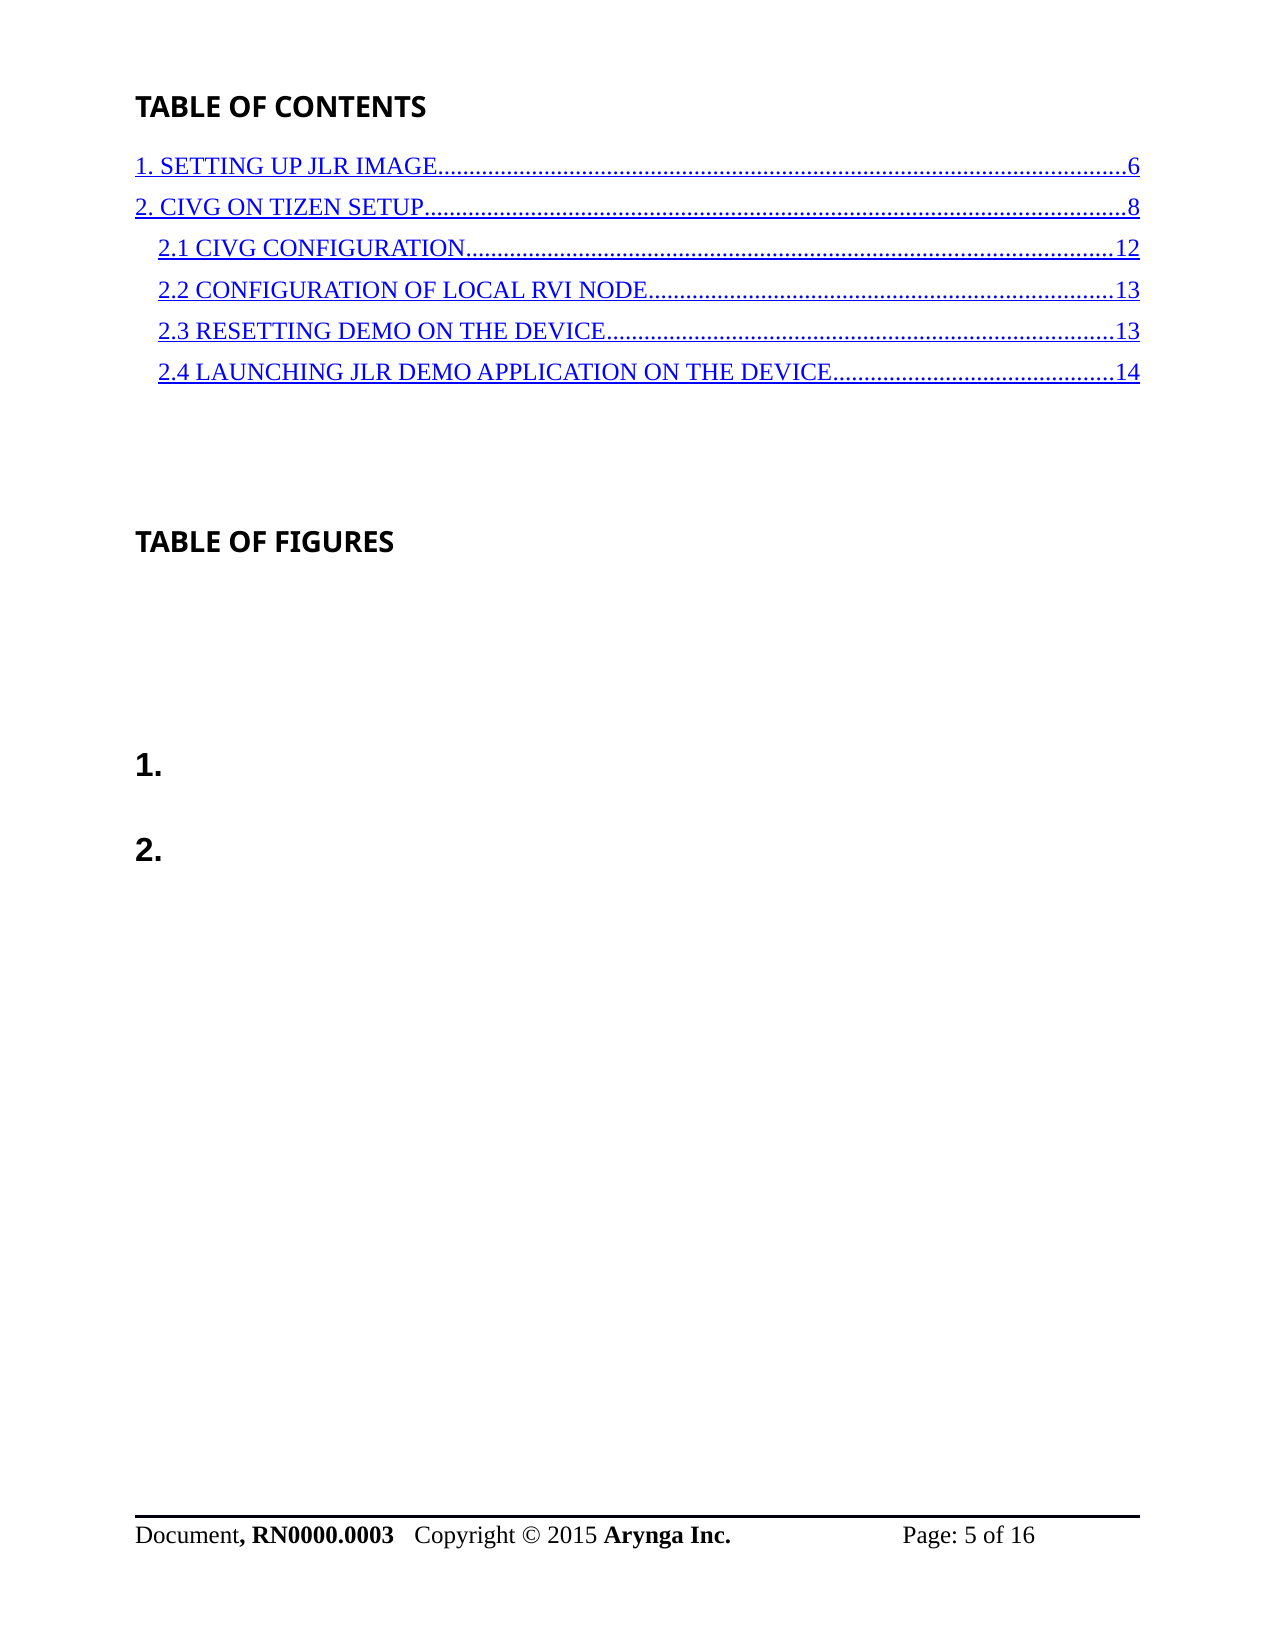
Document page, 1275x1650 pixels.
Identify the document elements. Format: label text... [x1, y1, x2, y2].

text 1. Setting up JLR image 6 [135, 151, 1140, 176]
text 2.3 Resetting demo on the device 13 [158, 316, 1140, 341]
text 2.2 Configuration of local RVI node 13 [158, 275, 1140, 300]
title TABLE OF Figures [135, 522, 1140, 561]
text 2.1 CIVG configuration 12 [158, 233, 1140, 258]
text 2. CIVG on Tizen setup 8 [135, 192, 1140, 217]
title TABLE OF CONTENTS [135, 86, 1140, 126]
text 2.4 Launching JLR demo application on the device 14 [158, 357, 1140, 382]
